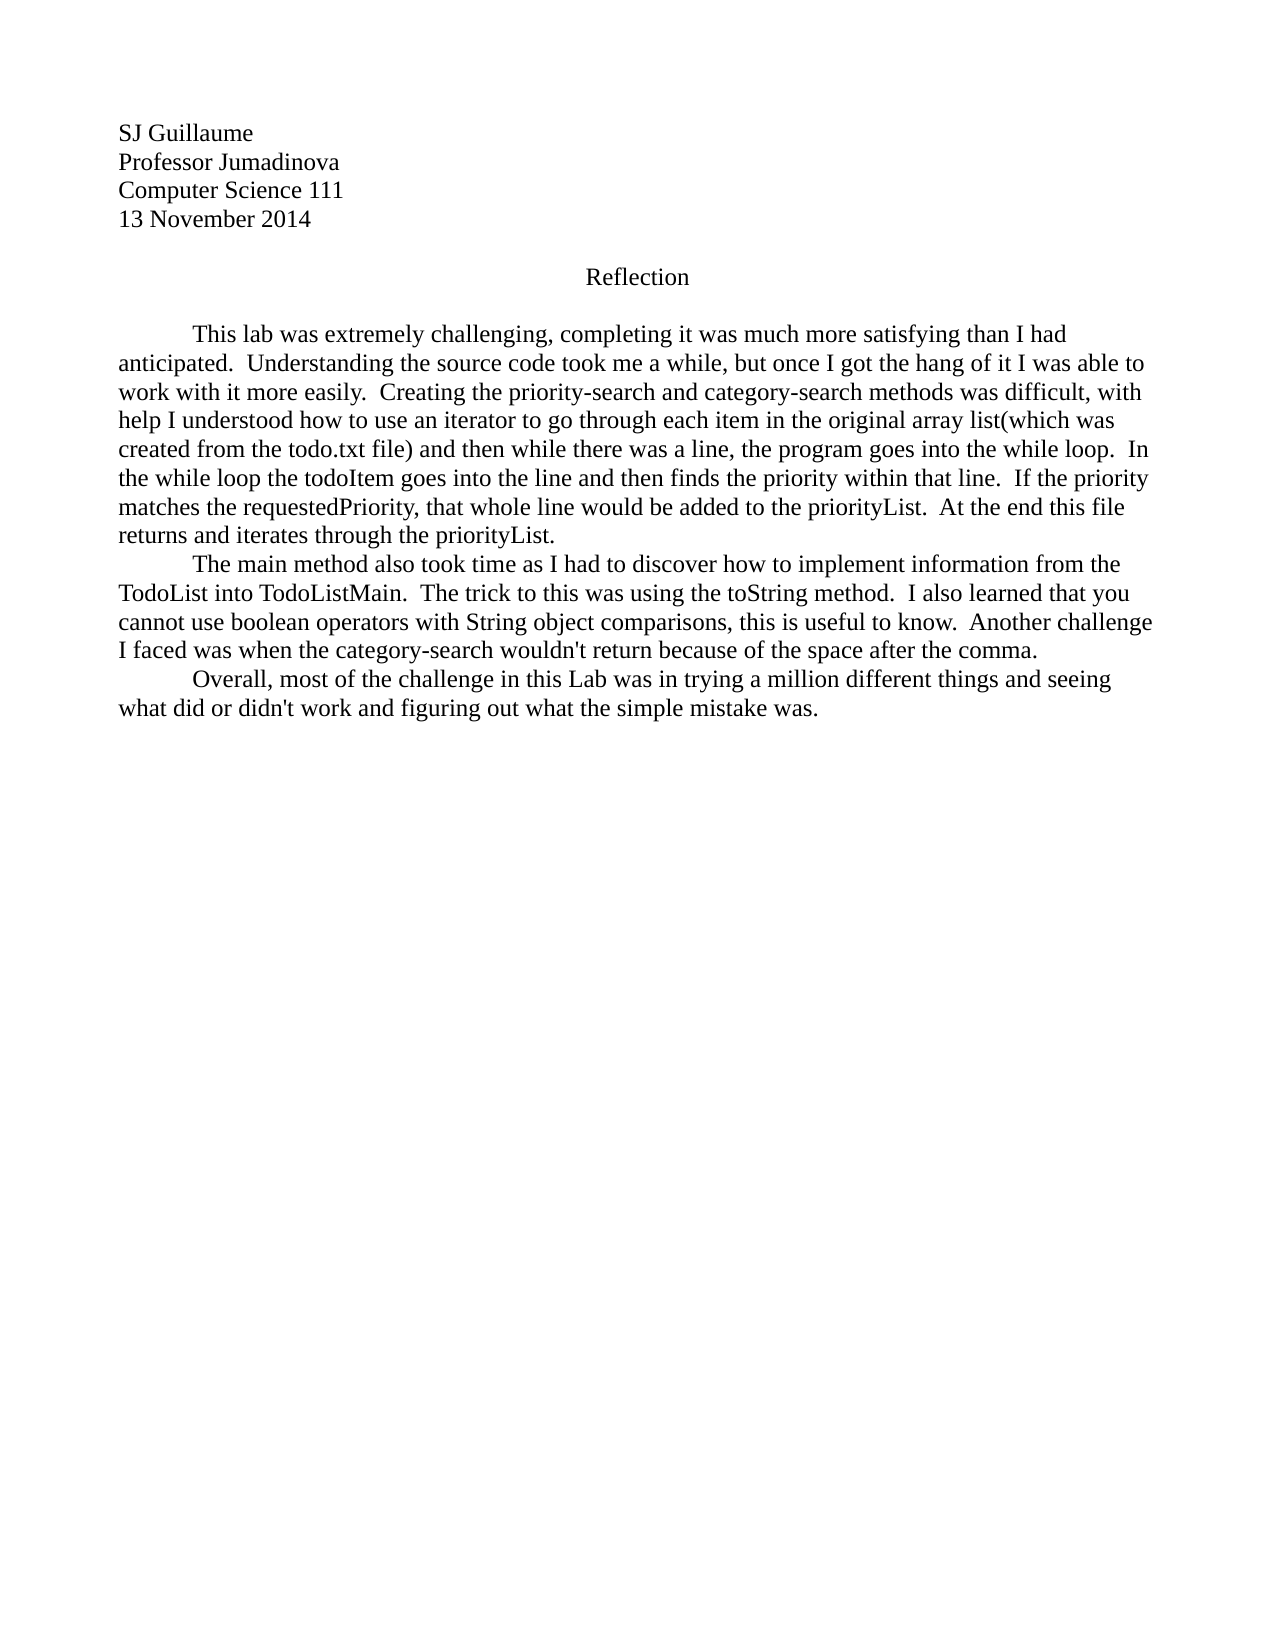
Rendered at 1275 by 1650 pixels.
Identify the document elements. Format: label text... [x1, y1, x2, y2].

text Overall, most of the challenge in this Lab was in trying a million different things and seeing what did or didn't work and figuring out what the simple mistake was. [118, 664, 1157, 722]
text 13 November 2014 [118, 204, 1157, 233]
text Professor Jumadinova [118, 147, 1157, 176]
text This lab was extremely challenging, completing it was much more satisfying than I had anticipated. Understanding the source code took me a while, but once I got the hang of it I was able to work with it more easily. Creating the priority-search and category-search methods was difficult, with help I understood how to use an iterator to go through each item in the original array list(which was created from the todo.txt file) and then while there was a line, the program goes into the while loop. In the while loop the todoItem goes into the line and then finds the priority within that line. If the priority matches the requestedPriority, that whole line would be added to the priorityList. At the end this file returns and iterates through the priorityList. [118, 319, 1157, 549]
text The main method also took time as I had to discover how to implement information from the TodoList into TodoListMain. The trick to this was using the toString method. I also learned that you cannot use boolean operators with String object comparisons, this is useful to know. Another challenge I faced was when the category-search wouldn't return because of the space after the comma. [118, 549, 1157, 664]
text Computer Science 111 [118, 176, 1157, 204]
text SJ Guillaume [118, 118, 1157, 147]
text Reflection [118, 262, 1157, 291]
